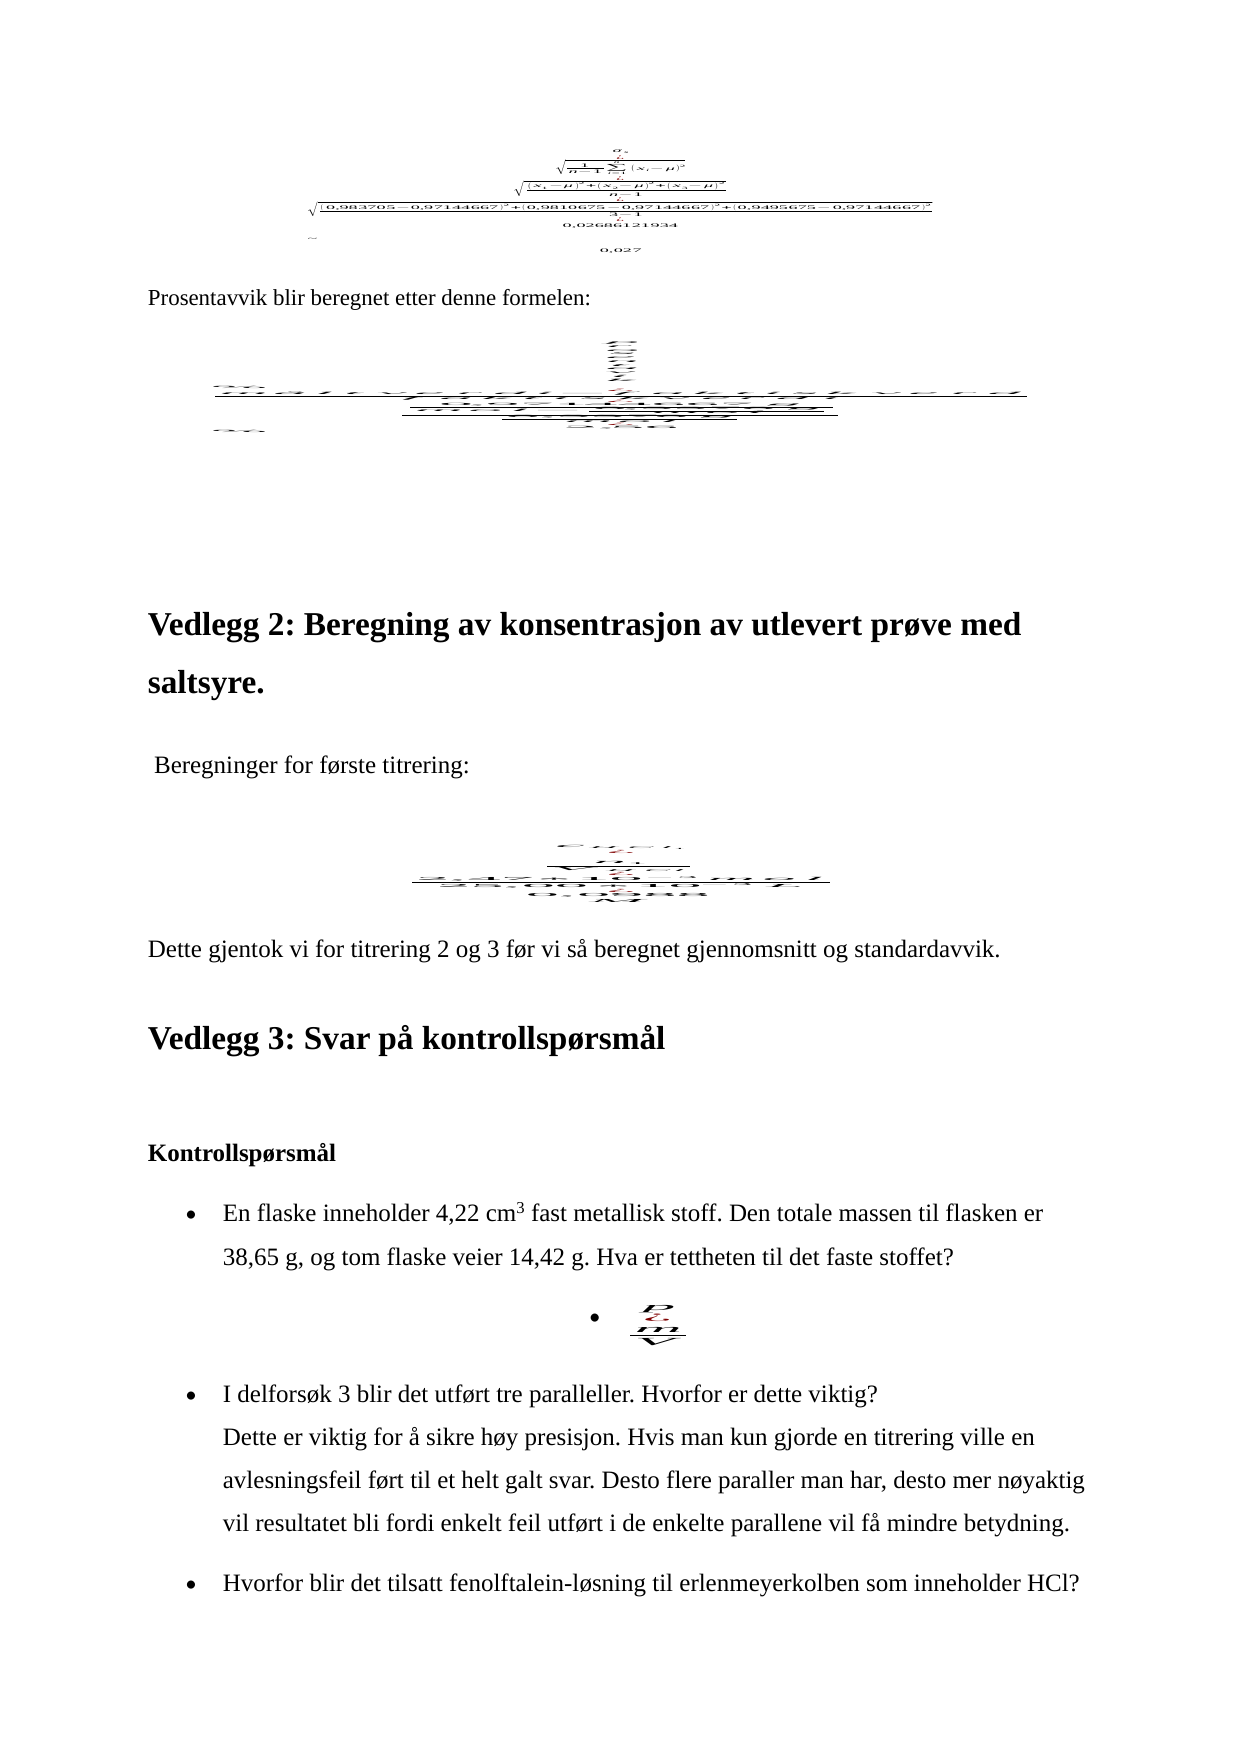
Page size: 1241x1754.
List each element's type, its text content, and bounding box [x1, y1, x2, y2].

list Hvorfor blir det tilsatt fenolftalein-løsning til erlenmeyerkolben som inneholder HCl? [185, 1568, 1093, 1597]
text Vedlegg 3: Svar på kontrollspørsmål [148, 1018, 1093, 1057]
text Vedlegg 2: Beregning av konsentrasjon av utlevert prøve med saltsyre. [148, 604, 1093, 700]
list En flaske inneholder 4,22 cm3 fast metallisk stoff. Den totale massen til flasken er 38,65 g, og tom flaske veier 14,42 g. Hva er tettheten til det faste stoffet? [185, 1198, 1093, 1270]
list I delforsøk 3 blir det utført tre paralleller. Hvorfor er dette viktig? Dette er viktig for å sikre høy presisjon. Hvis man kun gjorde en titrering ville en avlesningsfeil ført til et helt galt svar. Desto flere paraller man har, desto mer nøyaktig vil resultatet bli fordi enkelt feil utført i de enkelte parallene vil få mindre betydning. [185, 1379, 1093, 1537]
text Prosentavvik blir beregnet etter denne formelen: [148, 284, 1093, 311]
text Beregninger for første titrering: [148, 751, 1093, 779]
text Dette gjentok vi for titrering 2 og 3 før vi så beregnet gjennomsnitt og standardavvik. [148, 934, 1093, 962]
text Kontrollspørsmål [148, 1138, 1093, 1167]
